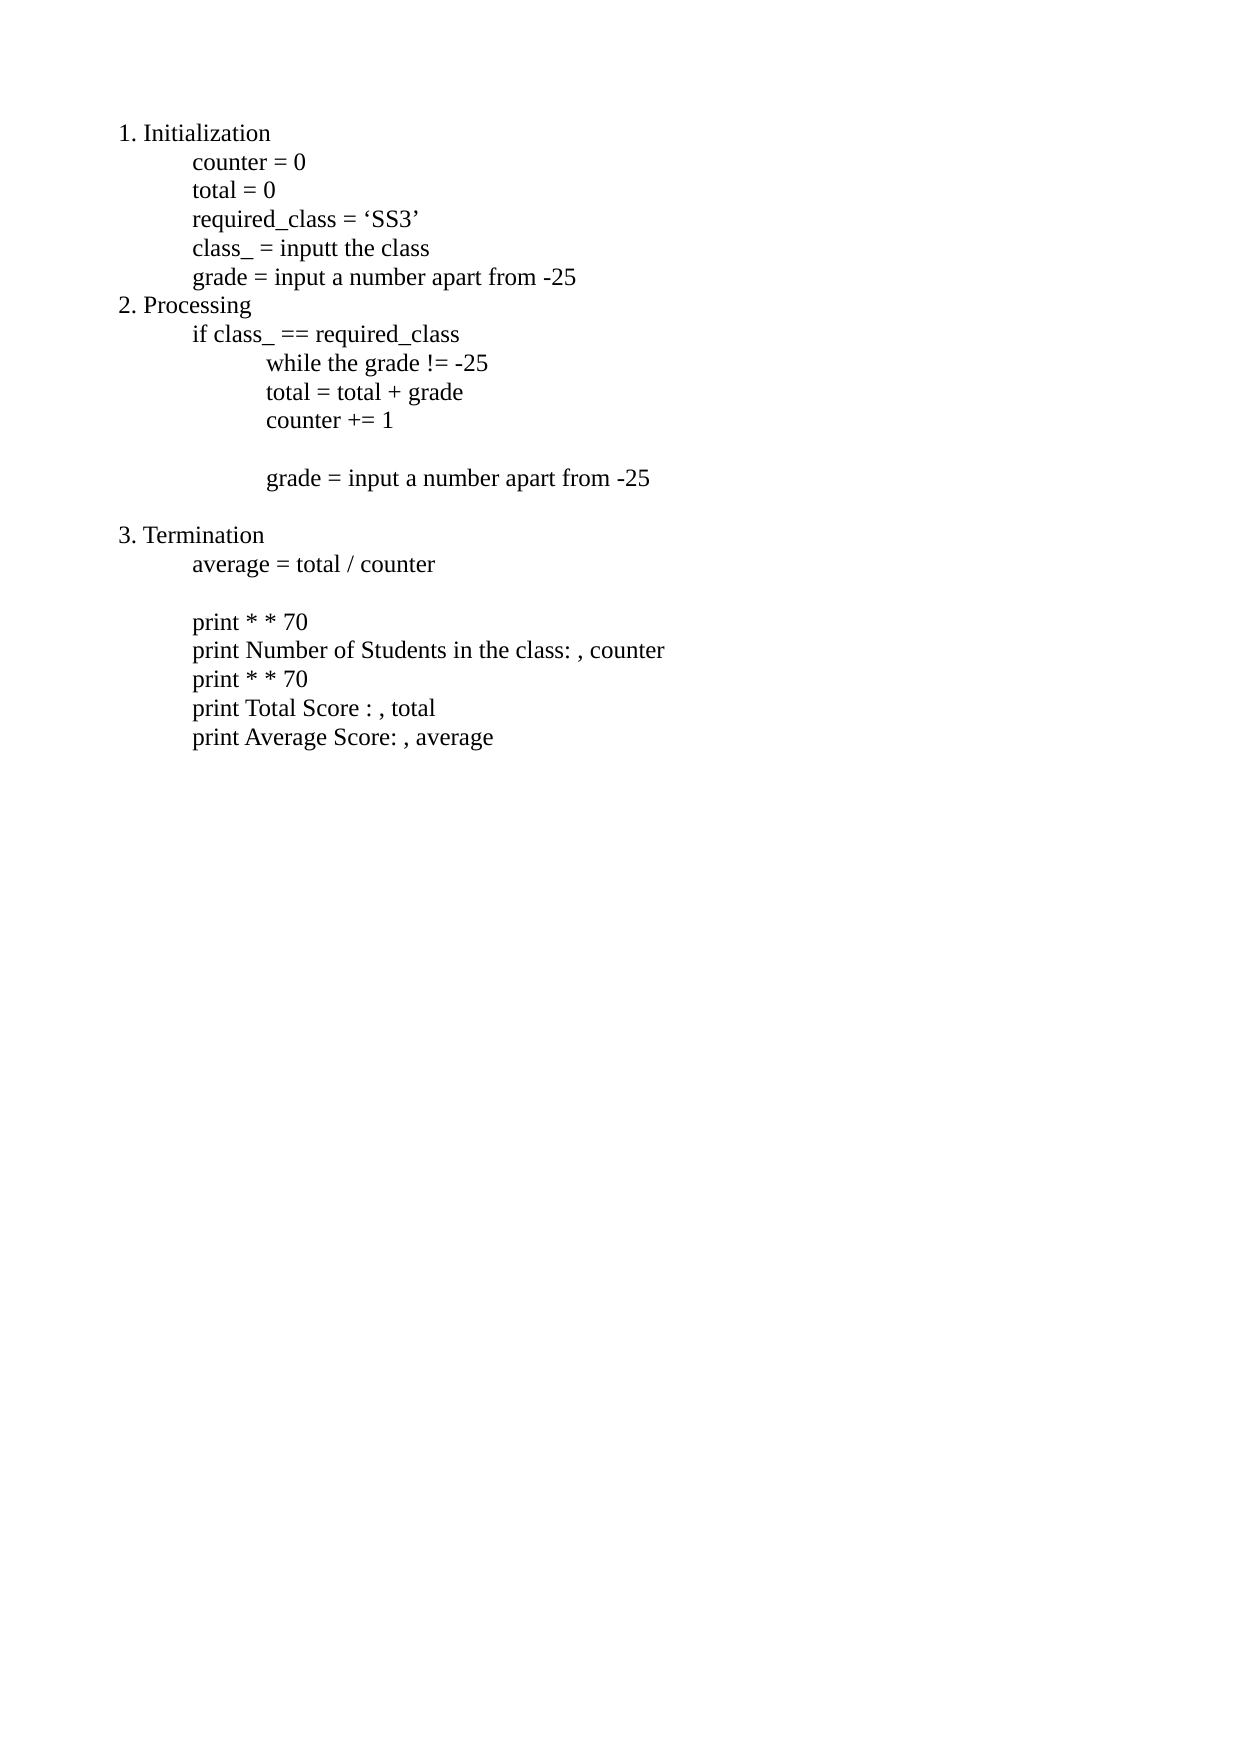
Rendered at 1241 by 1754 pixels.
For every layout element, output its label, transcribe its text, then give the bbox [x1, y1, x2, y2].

text if class_ == required_class [118, 319, 1122, 348]
text total = 0 [118, 176, 1122, 204]
text 3. Termination [118, 521, 1122, 549]
text while the grade != -25 [118, 348, 1122, 377]
text 1. Initialization [118, 118, 1122, 147]
text average = total / counter [118, 549, 1122, 578]
text print * * 70 [118, 607, 1122, 636]
text grade = input a number apart from -25 [118, 463, 1122, 492]
text print Average Score: , average [118, 722, 1122, 751]
text 2. Processing [118, 291, 1122, 319]
text grade = input a number apart from -25 [118, 262, 1122, 291]
text print Number of Students in the class: , counter [118, 636, 1122, 664]
text print Total Score : , total [118, 693, 1122, 722]
text counter += 1 [118, 406, 1122, 434]
text class_ = inputt the class [118, 233, 1122, 262]
text total = total + grade [118, 377, 1122, 406]
text counter = 0 [118, 147, 1122, 176]
text print * * 70 [118, 664, 1122, 693]
text required_class = ‘SS3’ [118, 204, 1122, 233]
